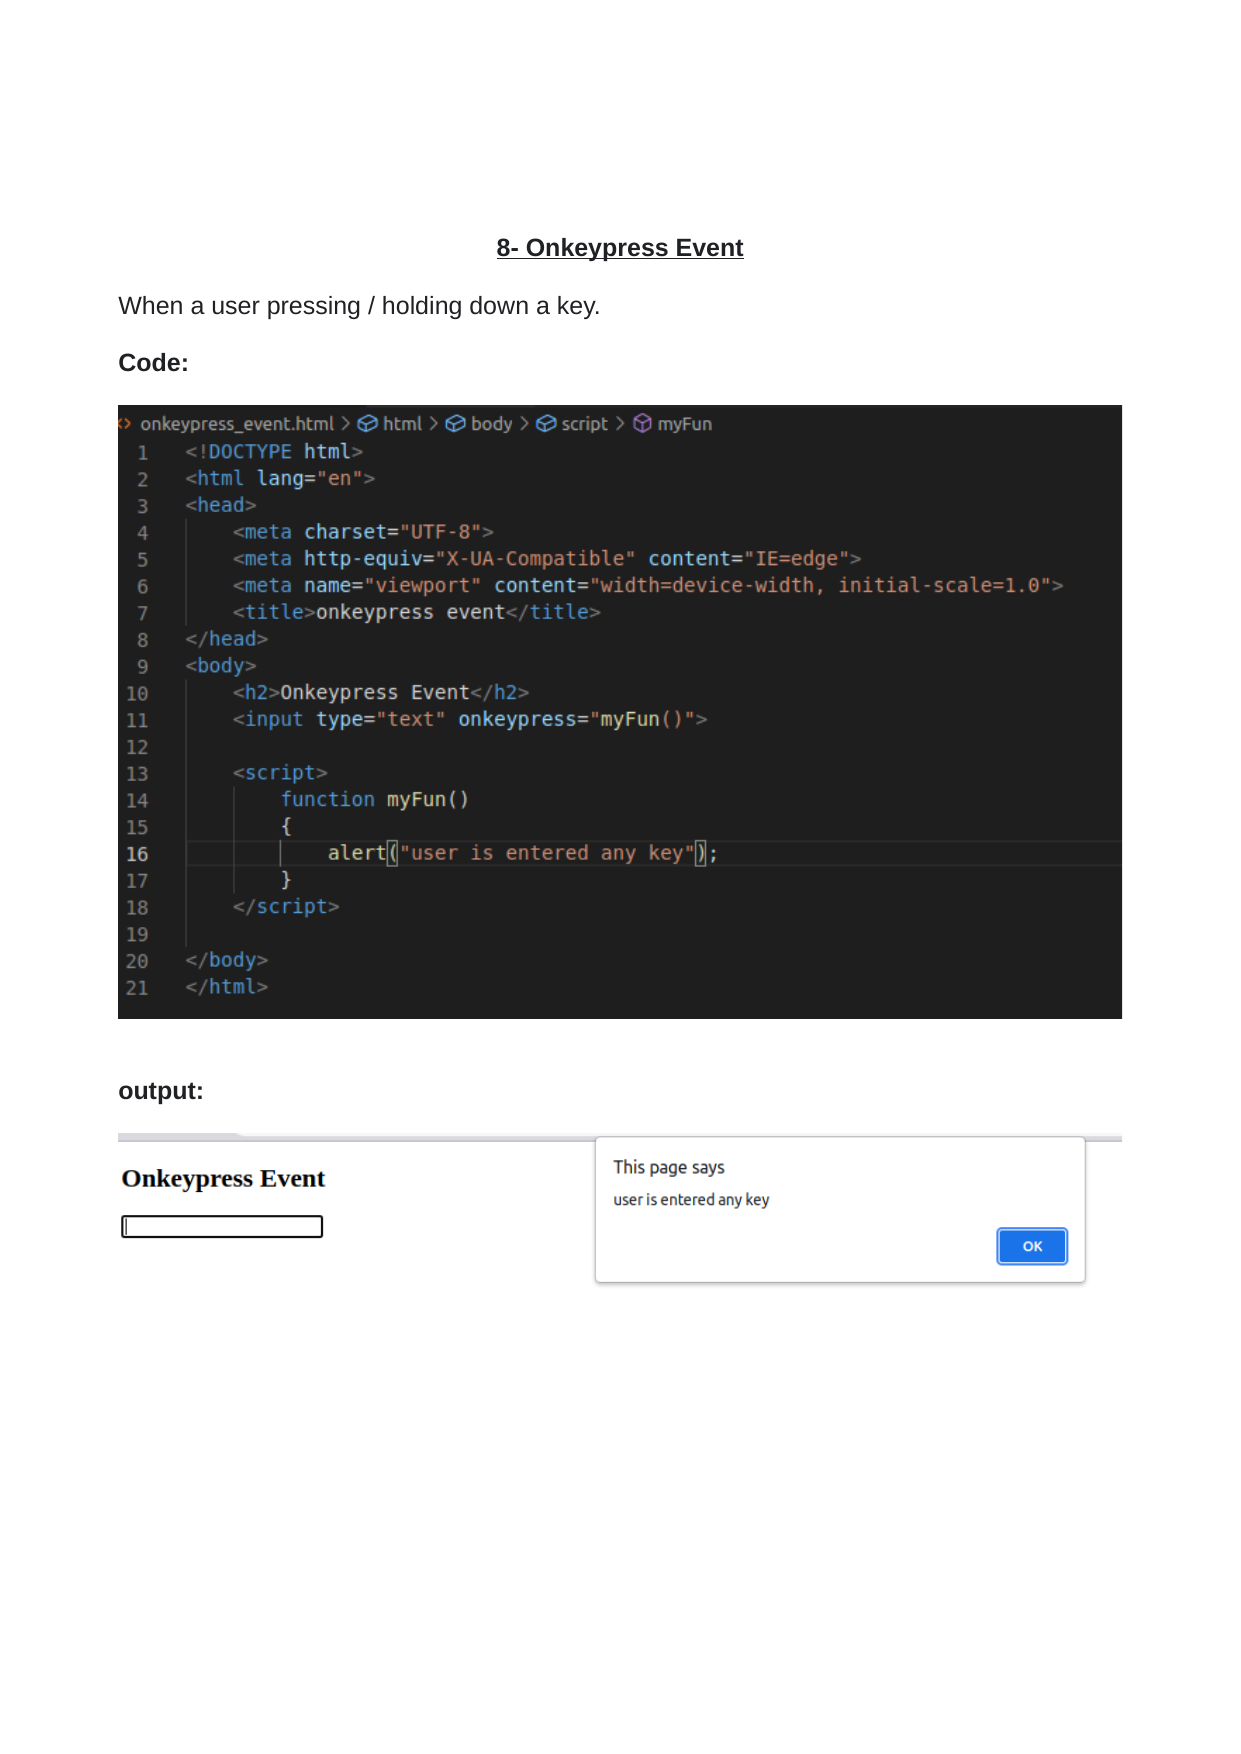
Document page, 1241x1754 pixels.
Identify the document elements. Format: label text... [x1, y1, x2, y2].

text Code: [118, 348, 1122, 377]
text output: [118, 1076, 1122, 1105]
picture [118, 1133, 1123, 1409]
picture [118, 405, 1123, 1019]
text When a user pressing / holding down a key. [118, 291, 1122, 319]
text 8- Onkeypress Event [118, 233, 1122, 262]
